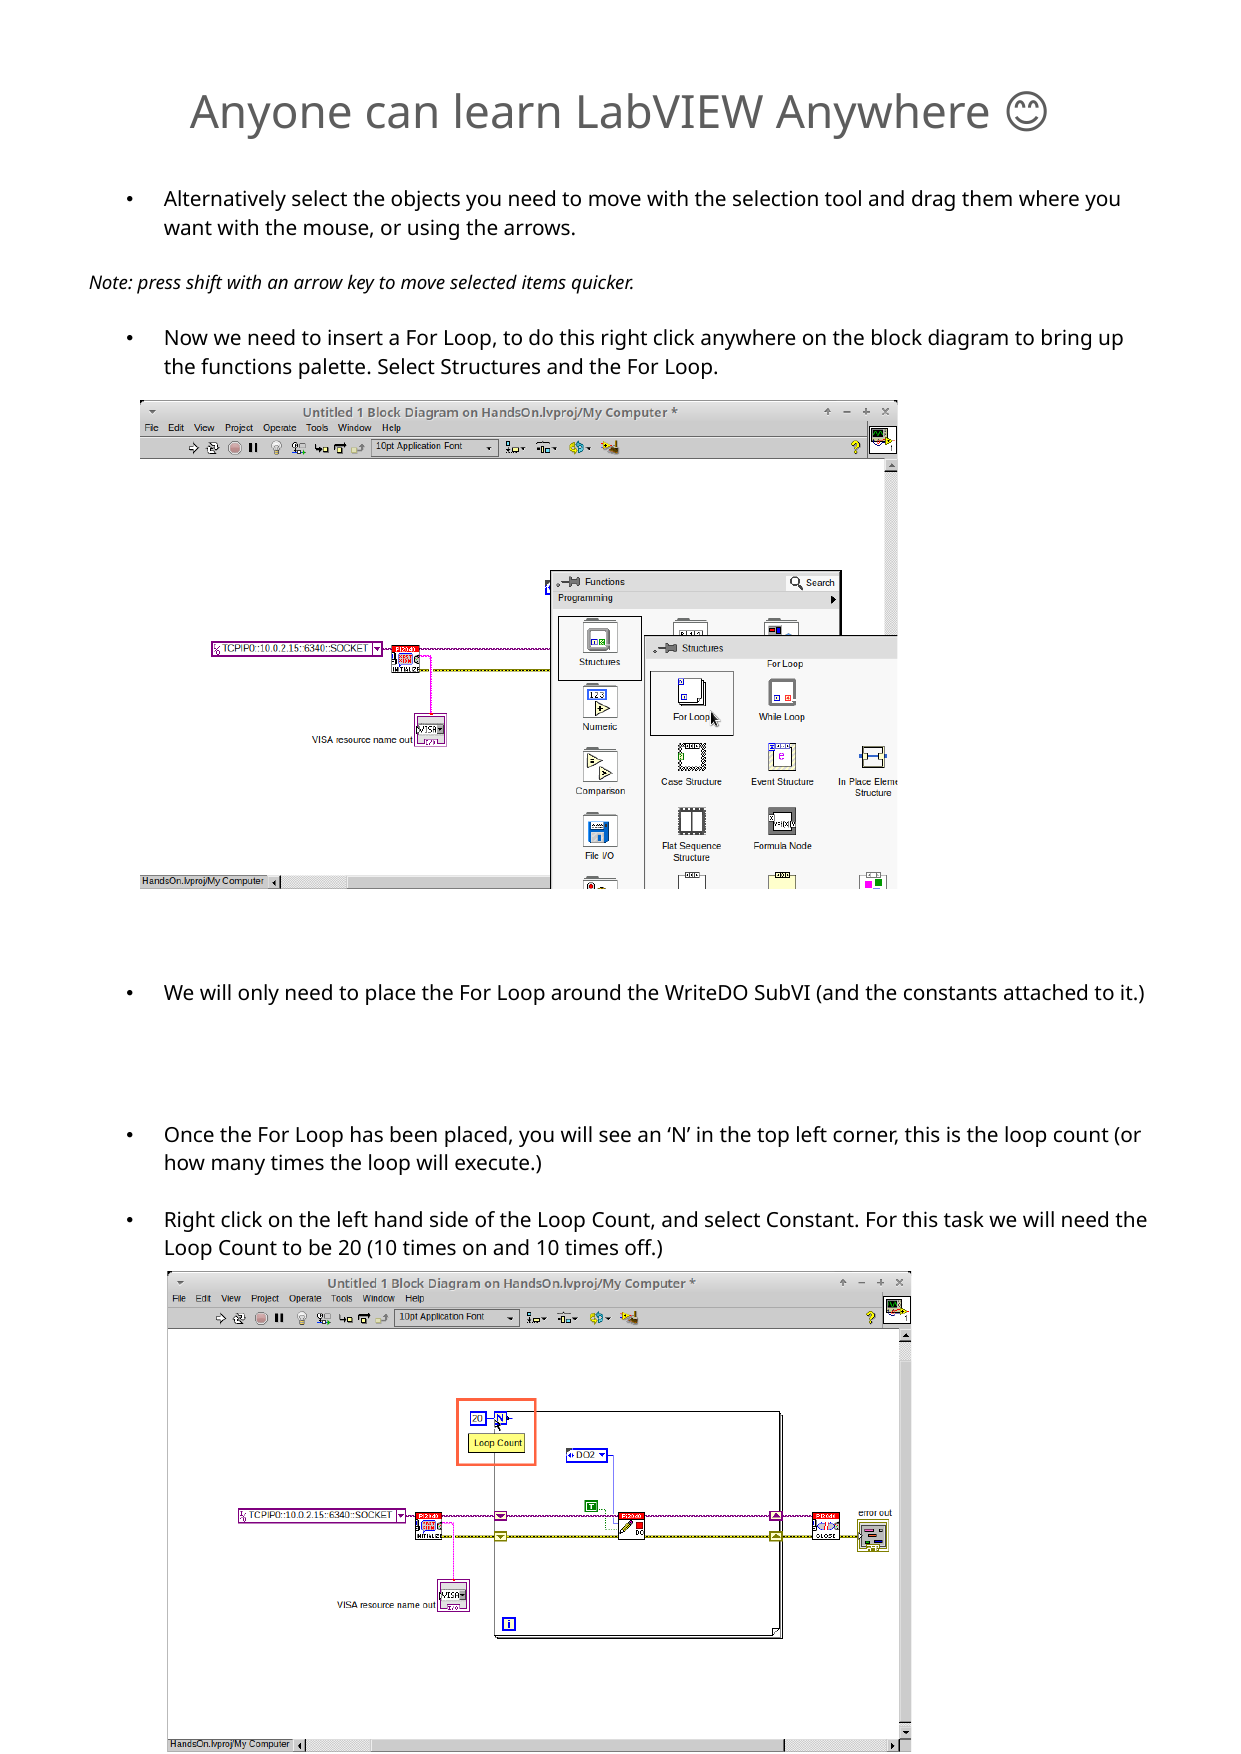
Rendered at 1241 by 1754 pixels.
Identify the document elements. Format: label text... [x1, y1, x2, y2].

list Alternatively select the objects you need to move with the selection tool and drag them where you want with the mouse, or using the arrows. [126, 184, 1152, 241]
text Note: press shift with an arrow key to move selected items quicker. [88, 269, 1152, 295]
list Once the For Loop has been placed, you will see an ‘N’ in the top left corner, this is the loop count (or how many times the loop will execute.) [126, 1120, 1152, 1177]
list Now we need to insert a For Loop, to do this right click anywhere on the block diagram to bring up the functions palette. Select Structures and the For Loop. [126, 323, 1152, 380]
picture [167, 1271, 912, 1752]
list Right click on the left hand side of the Loop Count, and select Constant. For this task we will need the Loop Count to be 20 (10 times on and 10 times off.) [126, 1205, 1152, 1262]
list We will only need to place the For Loop around the WriteDO SubVI (and the constants attached to it.) [126, 978, 1152, 1006]
picture [140, 400, 898, 889]
